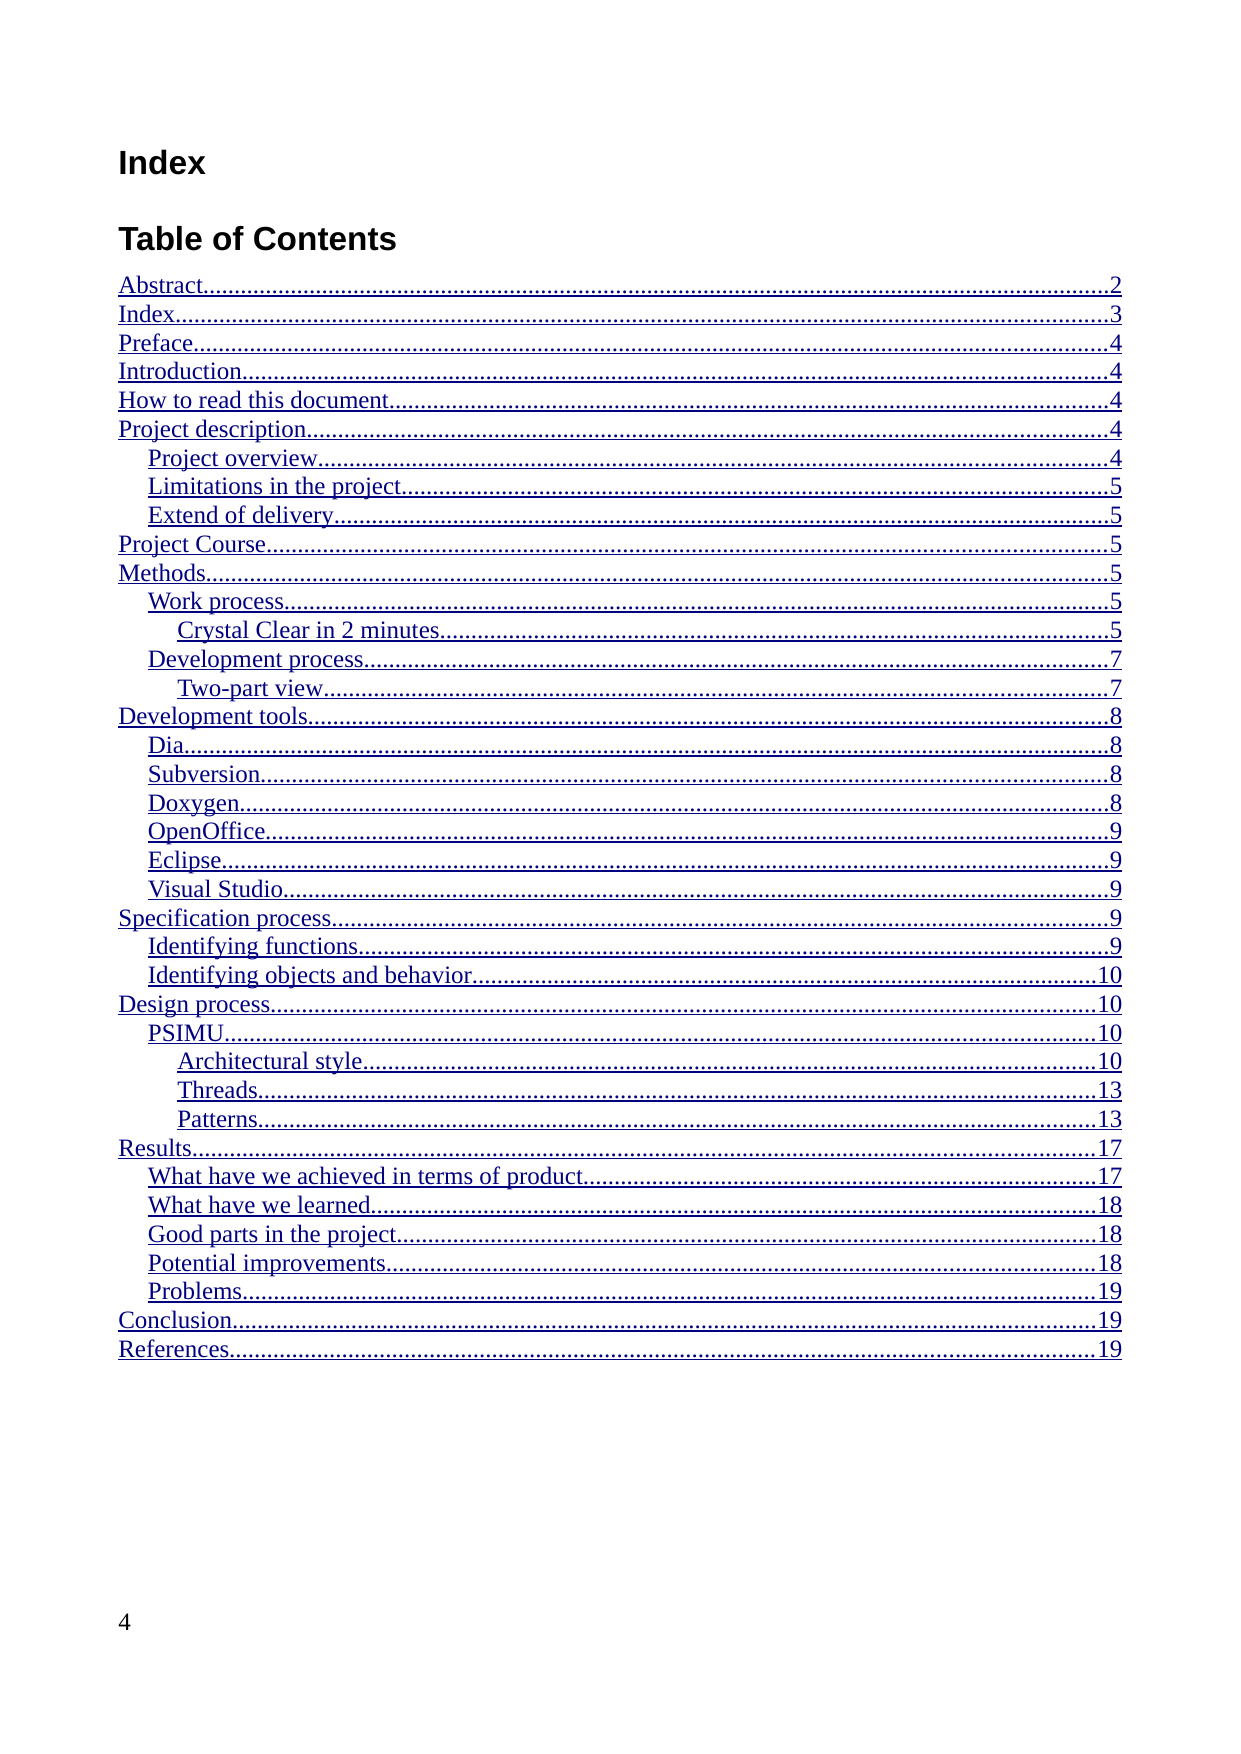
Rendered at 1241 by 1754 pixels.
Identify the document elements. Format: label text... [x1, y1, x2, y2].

text Eclipse 9 [148, 845, 1122, 870]
text Preface 4 [118, 328, 1122, 353]
text OpenOffice 9 [148, 816, 1122, 841]
text Patterns 13 [177, 1104, 1122, 1129]
text Subversion 8 [148, 759, 1122, 784]
text Development process 7 [148, 644, 1122, 669]
text Visual Studio 9 [148, 874, 1122, 899]
text Identifying functions 9 [148, 931, 1122, 956]
text Limitations in the project 5 [148, 471, 1122, 496]
text Conclusion 19 [118, 1305, 1122, 1330]
subtitle Index [118, 143, 1122, 182]
text References 19 [118, 1334, 1122, 1359]
text Two-part view 7 [177, 673, 1122, 698]
text Architectural style 10 [177, 1046, 1122, 1071]
text Potential improvements 18 [148, 1248, 1122, 1273]
text Abstract 2 [118, 270, 1122, 295]
text Index 3 [118, 299, 1122, 324]
text Crystal Clear in 2 minutes 5 [177, 615, 1122, 640]
text Project overview 4 [148, 443, 1122, 468]
text Design process 10 [118, 989, 1122, 1014]
text Identifying objects and behavior 10 [148, 960, 1122, 985]
text Threads 13 [177, 1075, 1122, 1100]
text Problems 19 [148, 1276, 1122, 1301]
text Specification process 9 [118, 903, 1122, 928]
text Extend of delivery 5 [148, 500, 1122, 525]
text Methods 5 [118, 558, 1122, 583]
text How to read this document 4 [118, 385, 1122, 410]
text Good parts in the project 18 [148, 1219, 1122, 1244]
text Development tools 8 [118, 701, 1122, 726]
text Project description 4 [118, 414, 1122, 439]
text What have we learned 18 [148, 1190, 1122, 1215]
text PSIMU 10 [148, 1018, 1122, 1043]
text Introduction 4 [118, 356, 1122, 381]
text Results 17 [118, 1133, 1122, 1158]
text Dia 8 [148, 730, 1122, 755]
subtitle Table of Contents [118, 219, 1122, 258]
text What have we achieved in terms of product. 17 [148, 1161, 1122, 1186]
text Project Course 5 [118, 529, 1122, 554]
text Work process 5 [148, 586, 1122, 611]
text Doxygen 8 [148, 788, 1122, 813]
